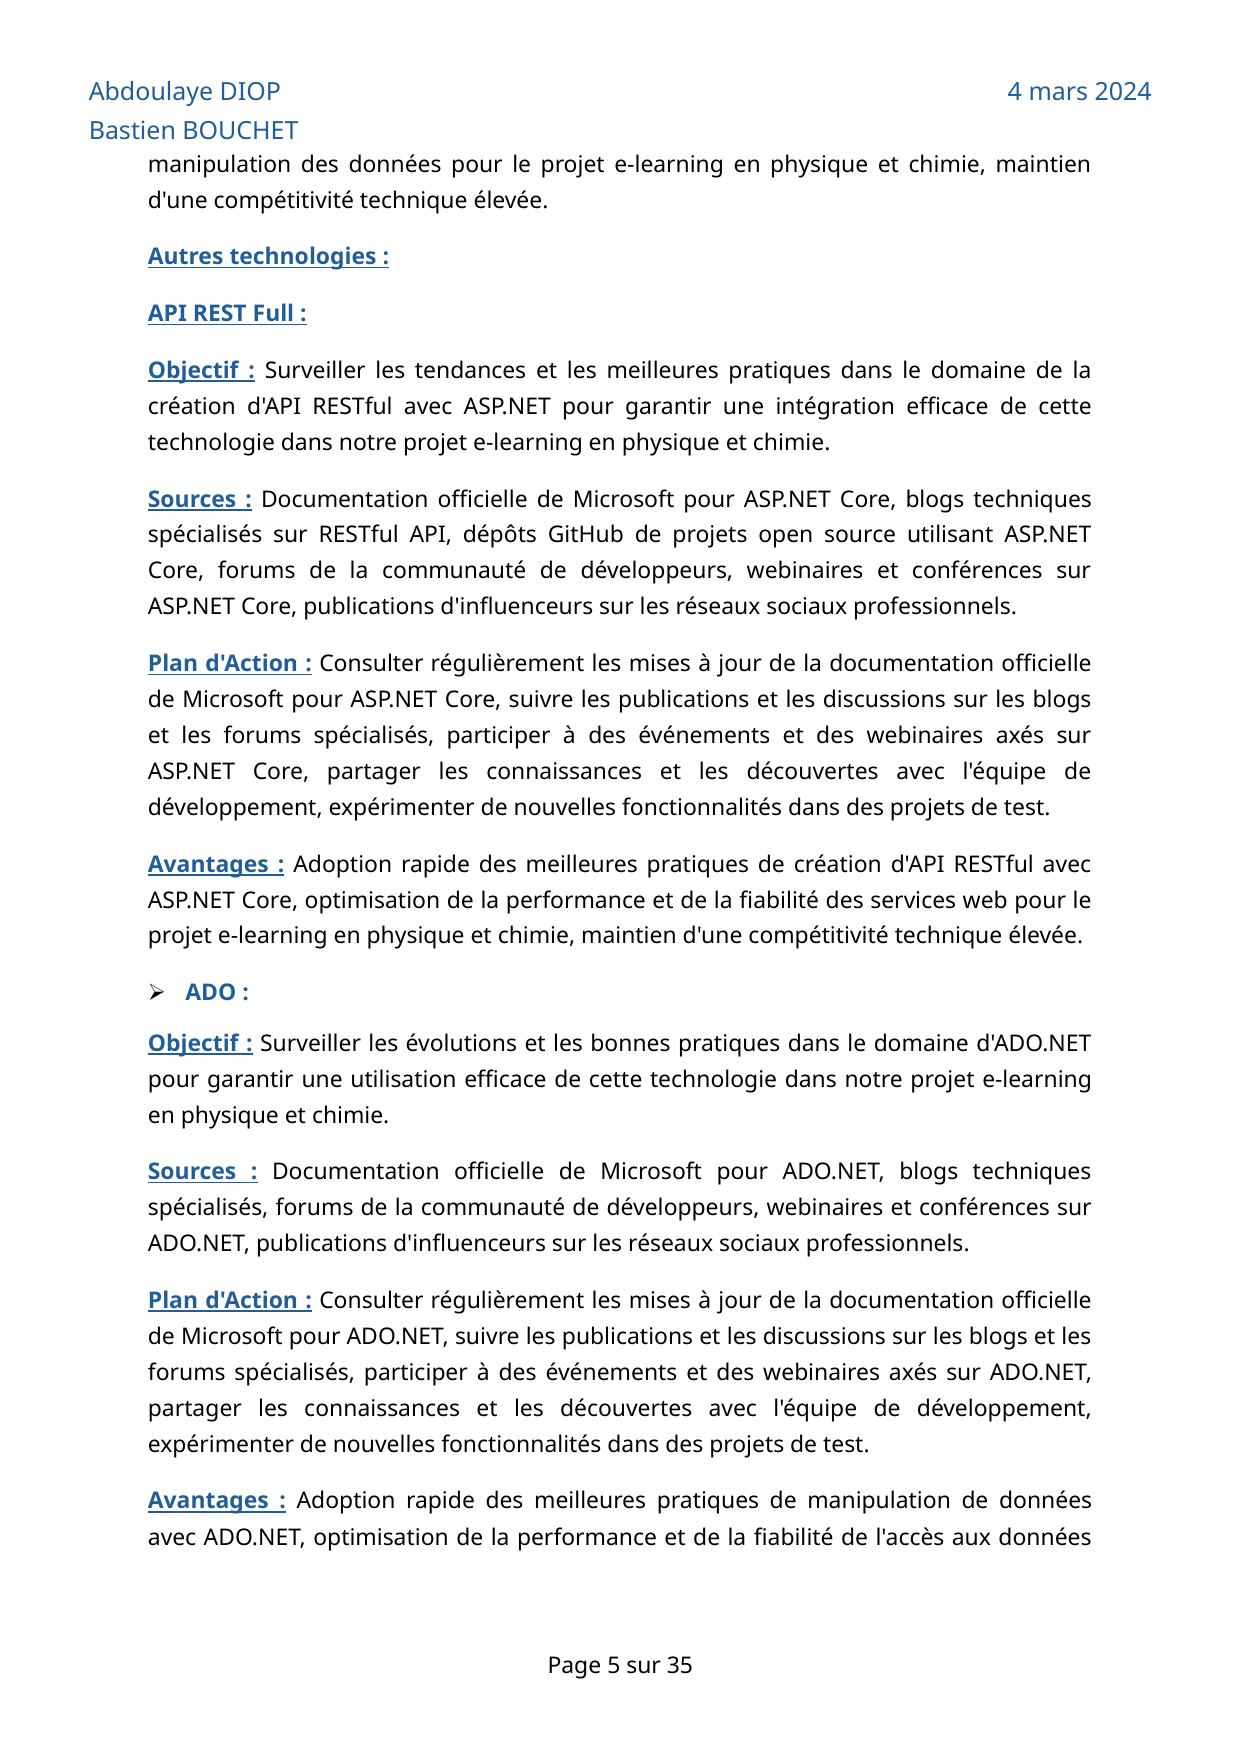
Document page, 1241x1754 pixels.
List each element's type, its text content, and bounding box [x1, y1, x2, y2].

text Avantages : Adoption rapide des meilleures pratiques de création d'API RESTful avec ASP.NET Core, optimisation de la performance et de la fiabilité des services web pour le projet e-learning en physique et chimie, maintien d'une compétitivité technique élevée. [148, 848, 1093, 951]
text Plan d'Action : Consulter régulièrement les mises à jour de la documentation officielle de Microsoft pour ASP.NET Core, suivre les publications et les discussions sur les blogs et les forums spécialisés, participer à des événements et des webinaires axés sur ASP.NET Core, partager les connaissances et les découvertes avec l'équipe de développement, expérimenter de nouvelles fonctionnalités dans des projets de test. [148, 647, 1093, 822]
text Avantages : Adoption rapide des meilleures pratiques de manipulation de données avec ADO.NET, optimisation de la performance et de la fiabilité de l'accès aux données [148, 1484, 1093, 1552]
text Objectif : Surveiller les évolutions et les bonnes pratiques dans le domaine d'ADO.NET pour garantir une utilisation efficace de cette technologie dans notre projet e-learning en physique et chimie. [148, 1027, 1093, 1130]
text Autres technologies : [148, 240, 1093, 272]
text Sources : Documentation officielle de Microsoft pour ASP.NET Core, blogs techniques spécialisés sur RESTful API, dépôts GitHub de projets open source utilisant ASP.NET Core, forums de la communauté de développeurs, webinaires et conférences sur ASP.NET Core, publications d'influenceurs sur les réseaux sociaux professionnels. [148, 482, 1093, 622]
text Objectif : Surveiller les tendances et les meilleures pratiques dans le domaine de la création d'API RESTful avec ASP.NET pour garantir une intégration efficace de cette technologie dans notre projet e-learning en physique et chimie. [148, 354, 1093, 457]
text manipulation des données pour le projet e-learning en physique et chimie, maintien d'une compétitivité technique élevée. [148, 148, 1093, 215]
text Plan d'Action : Consulter régulièrement les mises à jour de la documentation officielle de Microsoft pour ADO.NET, suivre les publications et les discussions sur les blogs et les forums spécialisés, participer à des événements et des webinaires axés sur ADO.NET, partager les connaissances et les découvertes avec l'équipe de développement, expérimenter de nouvelles fonctionnalités dans des projets de test. [148, 1284, 1093, 1459]
text API REST Full : [148, 297, 1093, 328]
text Sources : Documentation officielle de Microsoft pour ADO.NET, blogs techniques spécialisés, forums de la communauté de développeurs, webinaires et conférences sur ADO.NET, publications d'influenceurs sur les réseaux sociaux professionnels. [148, 1155, 1093, 1258]
list ADO : [148, 976, 1093, 1007]
